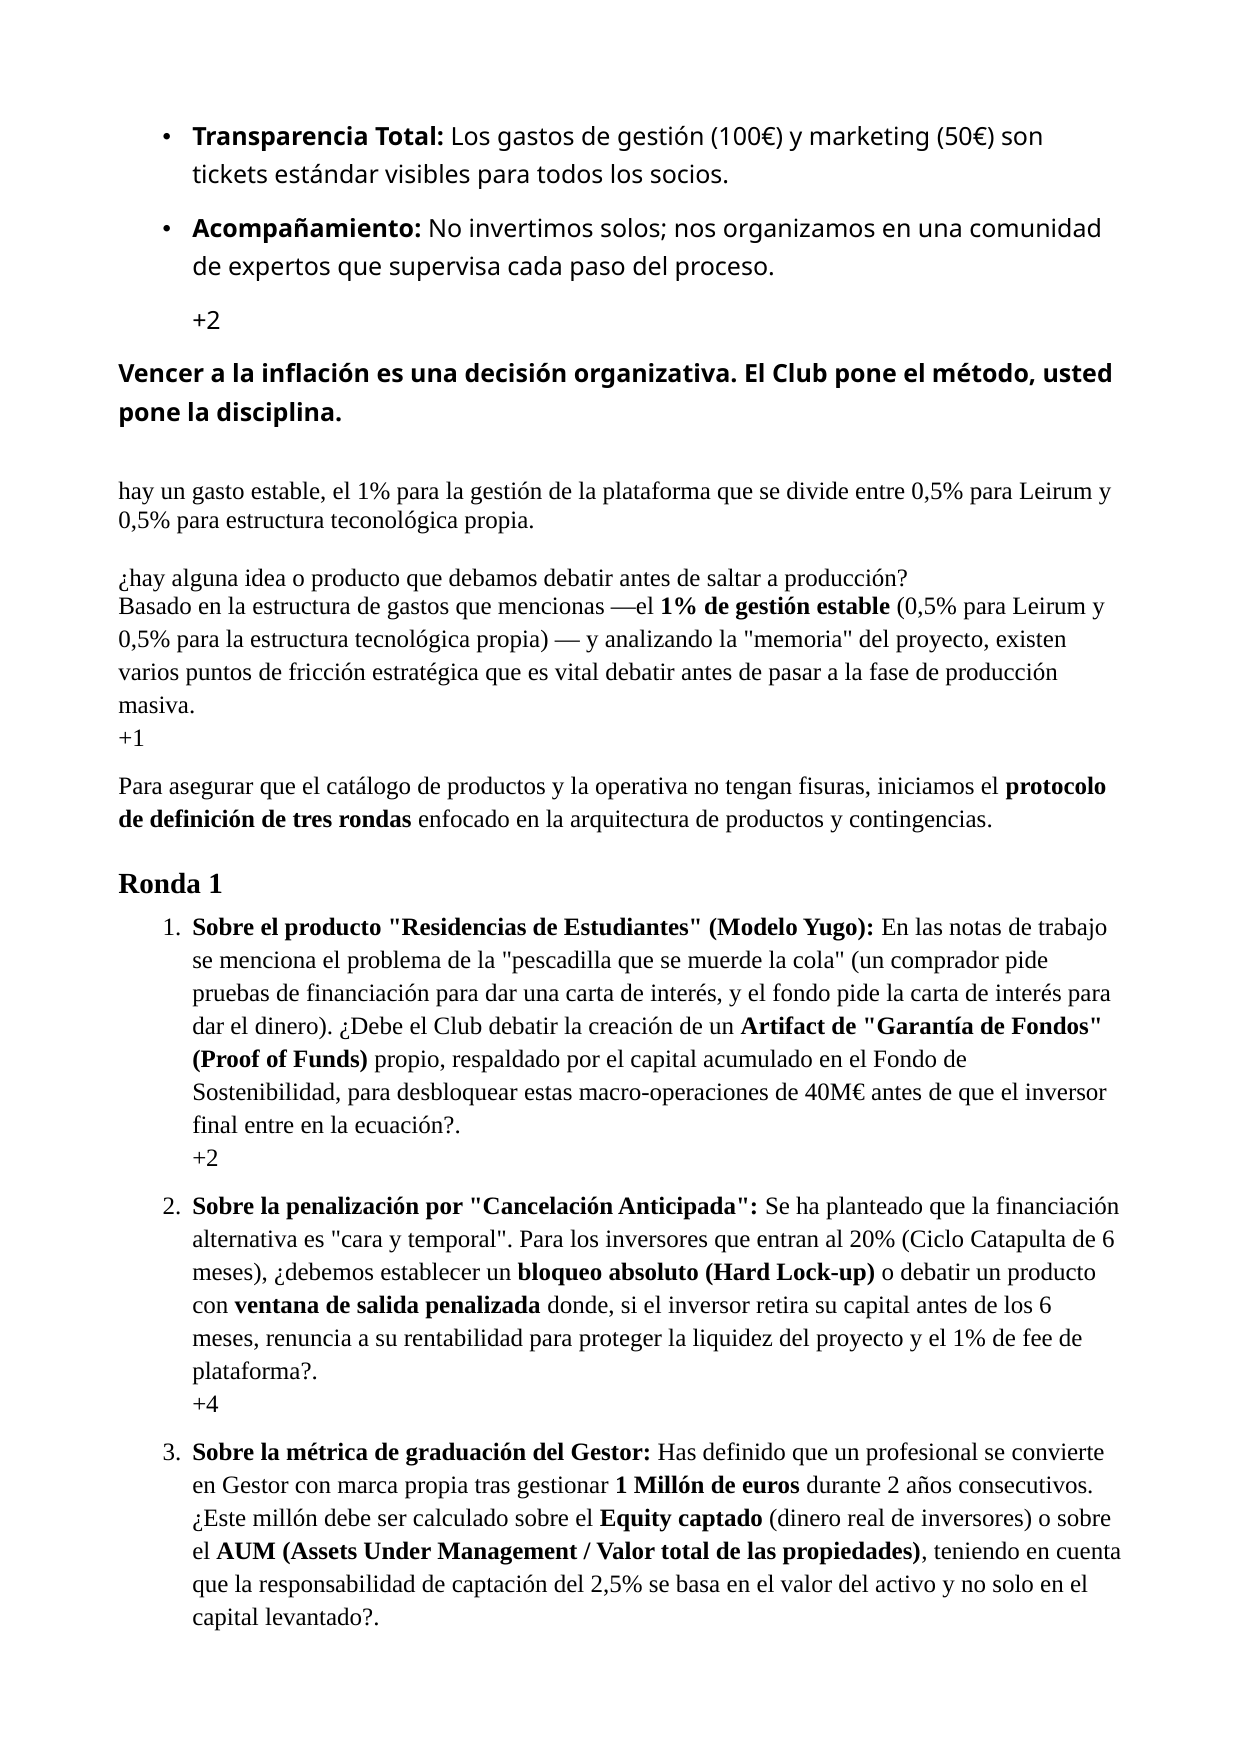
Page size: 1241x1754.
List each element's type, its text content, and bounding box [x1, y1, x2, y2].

table_cell Basado en la estructura de gastos que mencionas —el 1% de gestión estable (0,5% para Leirum y 0,5% para la estructura tecnológica propia) — y analizando la "memoria" del proyecto, existen varios puntos de fricción estratégica que es vital debatir antes de pasar a la fase de producción masiva. +1 Para asegurar que el catálogo de productos y la operativa no tengan fisuras, iniciamos el protocolo de definición de tres rondas enfocado en la arquitectura de productos y contingencias. Ronda 1 Sobre el producto "Residencias de Estudiantes" (Modelo Yugo): En las notas de trabajo se menciona el problema de la "pescadilla que se muerde la cola" (un comprador pide pruebas de financiación para dar una carta de interés, y el fondo pide la carta de interés para dar el dinero). ¿Debe el Club debatir la creación de un Artifact de "Garantía de Fondos" (Proof of Funds) propio, respaldado por el capital acumulado en el Fondo de Sostenibilidad, para desbloquear estas macro-operaciones de 40M€ antes de que el inversor final entre en la ecuación?. +2 Sobre la penalización por "Cancelación Anticipada": Se ha planteado que la financiación alternativa es "cara y temporal". Para los inversores que entran al 20% (Ciclo Catapulta de 6 meses), ¿debemos establecer un bloqueo absoluto (Hard Lock-up) o debatir un producto con ventana de salida penalizada donde, si el inversor retira su capital antes de los 6 meses, renuncia a su rentabilidad para proteger la liquidez del proyecto y el 1% de fee de plataforma?. +4 Sobre la métrica de graduación del Gestor: Has definido que un profesional se convierte en Gestor con marca propia tras gestionar 1 Millón de euros durante 2 años consecutivos. ¿Este millón debe ser calculado sobre el Equity captado (dinero real de inversores) o sobre el AUM (Assets Under Management / Valor total de las propiedades), teniendo en cuenta que la responsabilidad de captación del 2,5% se basa en el valor del activo y no solo en el capital levantado?. [118, 591, 1122, 1635]
table_cell hay un gasto estable, el 1% para la gestión de la plataforma que se divide entre 0,5% para Leirum y 0,5% para estructura teconológica propia. ¿hay alguna idea o producto que debamos debatir antes de saltar a producción? [118, 476, 1122, 591]
table_cell Esta es la Guía Pedagógica Integral para Socios y Colaboradores del Club Privado de Inversión Inmobiliaria. Este documento ha sido diseñado para explicar con total transparencia la arquitectura financiera, los roles de liderazgo y el ciclo de vida de los activos dentro del ecosistema. +1 1. La Visión del Club: De Inversor a Gestor de Activos El Club Privado de Inversión Inmobiliaria no es solo un vehículo de ahorro, es una academia de alta rendimiento donde el talento inmobiliario y el capital colaborativo se encuentran para crear riqueza estructural. +3 Los Tres Caminos del Éxito Inversor / Referidor: Personas que inician con un ahorro de 50€ mensuales y utilizan el interés compuesto y el sistema de referidos (1%, 0.5%, 0.25%) para construir un patrimonio que se autofinancia. +4 Agente Promotor (Captador): Profesionales que aportan activos estratégicos al catálogo. Su objetivo es alcanzar la gestión de 1 Millón de euros en 2 años. +2 Gestor de Sección: El nivel máximo de graduación, donde el socio opera su propia marca dentro del Club con el 50% de beneficio neto de su sección. +1 2. Ingeniería de Ingresos: Honorarios y Exclusividad El modelo de negocio es transparente: los honorarios están integrados en el valor del activo. El Club garantiza que el profesional que "engendra" el activo sea quien lo lidere hasta su cierre. Estructura de Honorarios por Operación (5%) Al precio de cada propiedad se le añade un 5% de honorarios innegociables: 2,5% para el Club (David Almeida y Carlos Balboa): Por la responsabilidad de los inversores y el acompañamiento estratégico. +3 2,5% para el Agente Promotor: Por la captación y estructuración técnica del activo. +2 La Gran Oportunidad: Salida en Exclusiva El Agente que propone el activo no solo cobra por su captación. Al momento de la salida del activo al mercado (venta final), tiene la oportunidad de ser el Agente de Venta en Exclusiva: Comisión Adicional: 5% de comisión de venta del activo. Condiciones: Seguir las directrices del Club en cuanto a tiempos y narrativa. Período: Exclusiva por un tiempo definido para garantizar la agilidad operativa. 3. Flujo de Caja y Proyecciones del Club El Club opera bajo un sistema de Arbitraje de Valor. El capital de los inversores se mueve entre dos "Tiers" estratégicos. +1 Escenarios de Operación y Rendimiento ConceptoTier A (Catapulta - 6m)Tier B (Refugio - Anual)Capital Gestionado100.000 €1.000.000 €Margen Bruto Club30.000 € (30%)120.000 € (12%)Rendimiento al Inversor10.000 € (20% APY / 6m)80.000 € (8% APY)Comisiones Referidos (1,75%)1.750 €17.500 €Gastos Fijos (Mgmt/Mkt)150 €150 €BENEFICIO NETO TOTAL18.100 €22.350 €Fondo de Sostenibilidad (50%)9.050 €11.175 € Nota: El Fondo de Sostenibilidad actúa como escudo de protección y capital de inversión propio para el Club. +1 4. El Efecto "Bola de Nieve" de los Referidos El Club se nutre de la Prescripción Continua. La norma es simple: cada socio añade un nuevo inversor cualificado cada mes. Esto genera un volumen de capital que permite al Club acceder a proyectos de mayor escala. +2 Tabla de Crecimiento y Autofinanciación (Aportando 50€/mes) MesAhorro PropioComisiones de RedPatrimonio AcumuladoImpacto Pedagógico150 €0.50 €50.50 € Inicio del hábito. 6300 €9.25 €323.62 € Capital acumulado > Aportado. +2 12600 €50.00 €818.68 € Hito de Autofinanciación. 241.200 €334.00 €3.721.57 €Red consolidada y rendimientos masivos. A partir del Mes 12, las comisiones de red cubren tu ahorro. El CPII se convierte en una herramienta gratuita. 5. El Camino al Hito de "Gestor de Sección" Cualquier socio que aspire a liderar su propia marca dentro del Club debe demostrar Disciplina y Volumen. Los Hitos de Graduación: Volumen: Alcanzar 1 Millón de euros en activos gestionados (acumulado de red y producto propio). +1 Continuidad: Mantener esta cifra por 2 años consecutivos. Recompensa: El socio se convierte en Gestor con empresa propia, disfrutando del 50% del beneficio neto de todas las operaciones de su sección. +1 6. Transparencia y Control Propio Para el Club Privado de Inversión Inmobiliaria, la seguridad no es negociable. La tecnología es el único aval de la verdad: Plataforma como Fuente Única: Todas las rentabilidades y contratos se verifican en el portal oficial. Transparencia Total: Los gastos de gestión (100€) y marketing (50€) son tickets estándar visibles para todos los socios. Acompañamiento: No invertimos solos; nos organizamos en una comunidad de expertos que supervisa cada paso del proceso. +2 Vencer a la inflación es una decisión organizativa. El Club pone el método, usted pone la disciplina. [118, 118, 1122, 476]
